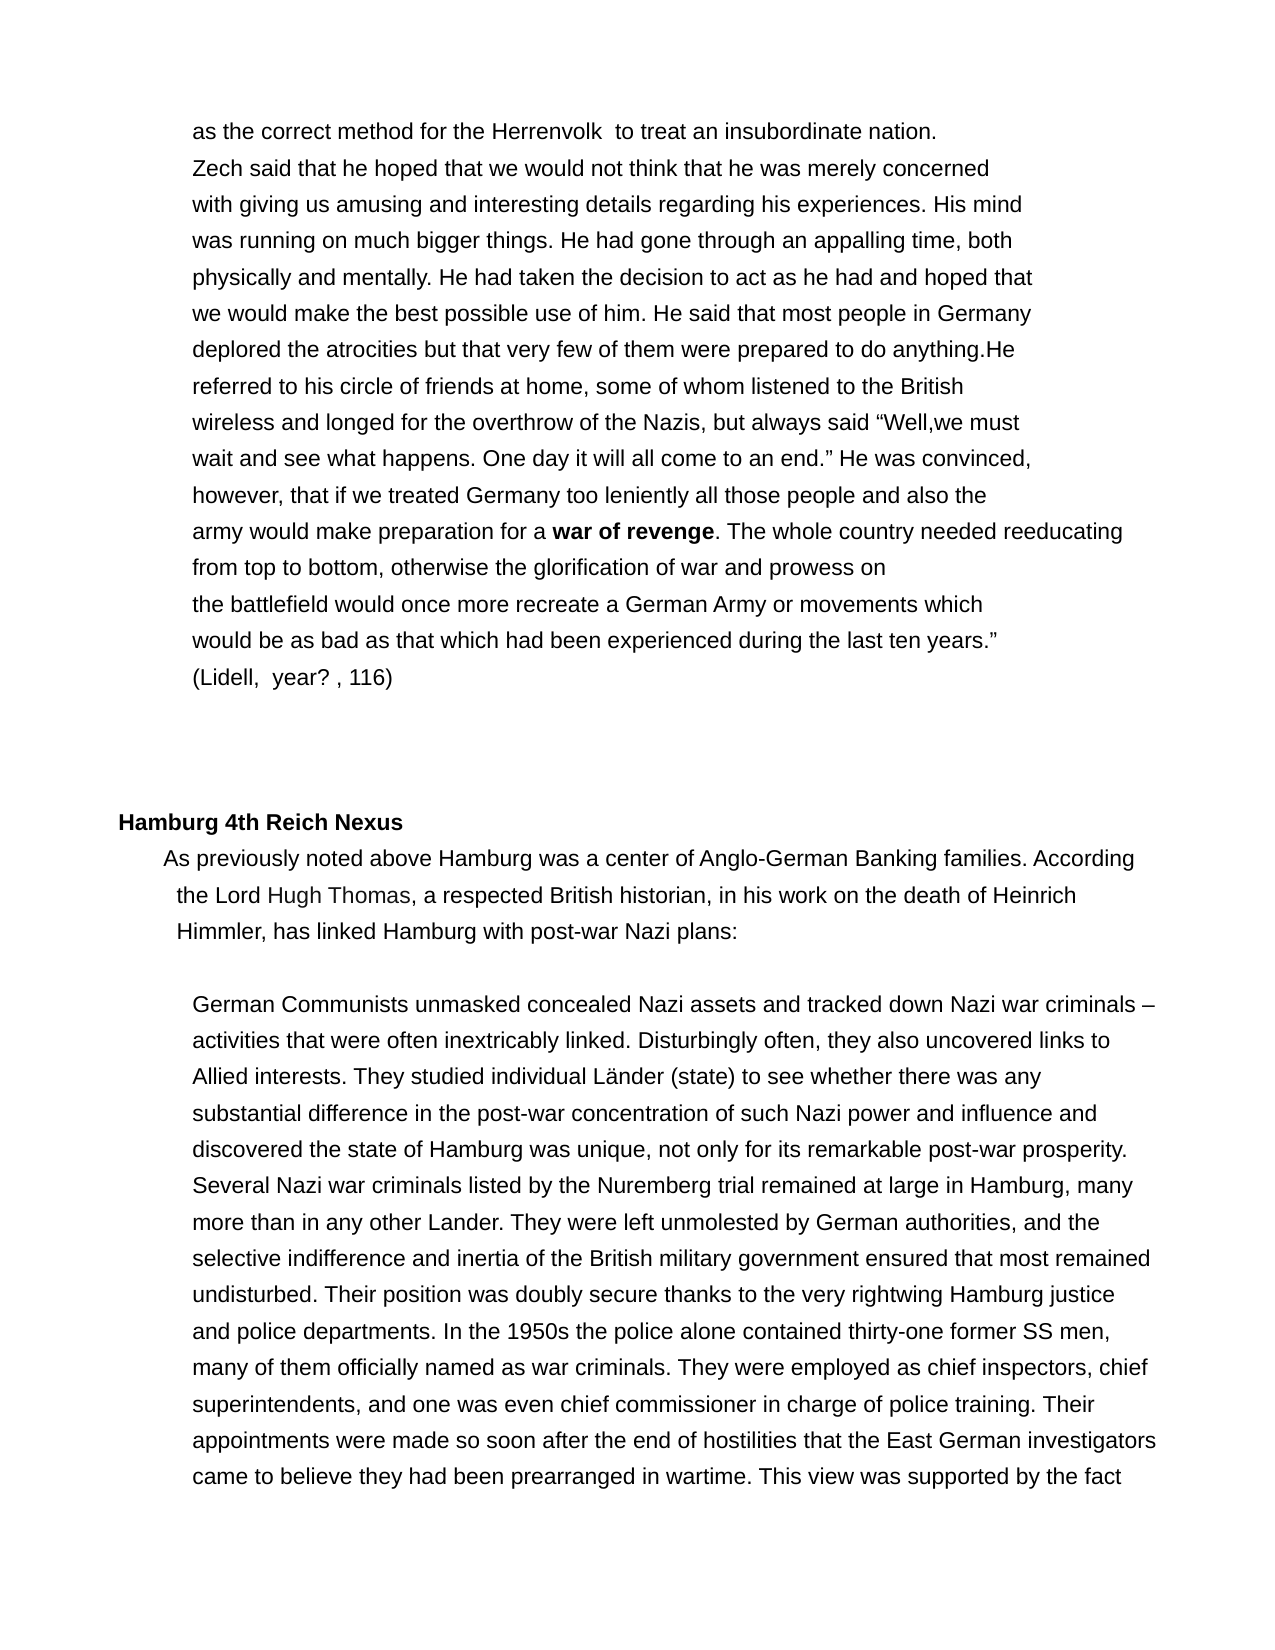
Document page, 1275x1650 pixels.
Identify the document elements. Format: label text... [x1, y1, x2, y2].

text however, that if we treated Germany too leniently all those people and also the [192, 482, 1157, 508]
text army would make preparation for a war of revenge. The whole country needed reeducating [192, 518, 1157, 544]
text would be as bad as that which had been experienced during the last ten years.” [192, 627, 1157, 653]
text German Communists unmasked concealed Nazi assets and tracked down Nazi war criminals – activities that were often inextricably linked. Disturbingly often, they also uncovered links to Allied interests. They studied individual Länder (state) to see whether there was any substantial difference in the post-war concentration of such Nazi power and influence and discovered the state of Hamburg was unique, not only for its remarkable post-war prosperity. Several Nazi war criminals listed by the Nuremberg trial remained at large in Hamburg, many more than in any other Lander. They were left unmolested by German authorities, and the selective indifference and inertia of the British military government ensured that most remained undisturbed. Their position was doubly secure thanks to the very rightwing Hamburg justice and police departments. In the 1950s the police alone contained thirty-one former SS men, many of them officially named as war criminals. They were employed as chief inspectors, chief superintendents, and one was even chief commissioner in charge of police training. Their appointments were made so soon after the end of hostilities that the East German investigators came to believe they had been prearranged in wartime. This view was supported by the fact [192, 991, 1157, 1489]
text the battlefield would once more recreate a German Army or movements which [192, 591, 1157, 617]
text with giving us amusing and interesting details regarding his experiences. His mind [192, 191, 1157, 217]
text physically and mentally. He had taken the decision to act as he had and hoped that [192, 263, 1157, 290]
text as the correct method for the Herrenvolk to treat an insubordinate nation. [192, 118, 1157, 144]
text referred to his circle of friends at home, some of whom listened to the British [192, 373, 1157, 399]
text As previously noted above Hamburg was a center of Anglo-German Banking families. According the Lord Hugh Thomas, a respected British historian, in his work on the death of Heinrich Himmler, has linked Hamburg with post-war Nazi plans: [139, 845, 1157, 944]
text Zech said that he hoped that we would not think that he was merely concerned [192, 154, 1157, 181]
text deplored the atrocities but that very few of them were prepared to do anything.He [192, 336, 1157, 363]
text was running on much bigger things. He had gone through an appalling time, both [192, 227, 1157, 253]
text Hamburg 4th Reich Nexus [118, 809, 1157, 835]
text wait and see what happens. One day it will all come to an end.” He was convinced, [192, 445, 1157, 472]
text (Lidell, year? , 116) [192, 663, 1157, 690]
text from top to bottom, otherwise the glorification of war and prowess on [192, 554, 1157, 581]
text we would make the best possible use of him. He said that most people in Germany [192, 300, 1157, 326]
text wireless and longed for the overthrow of the Nazis, but always said “Well,we must [192, 409, 1157, 435]
